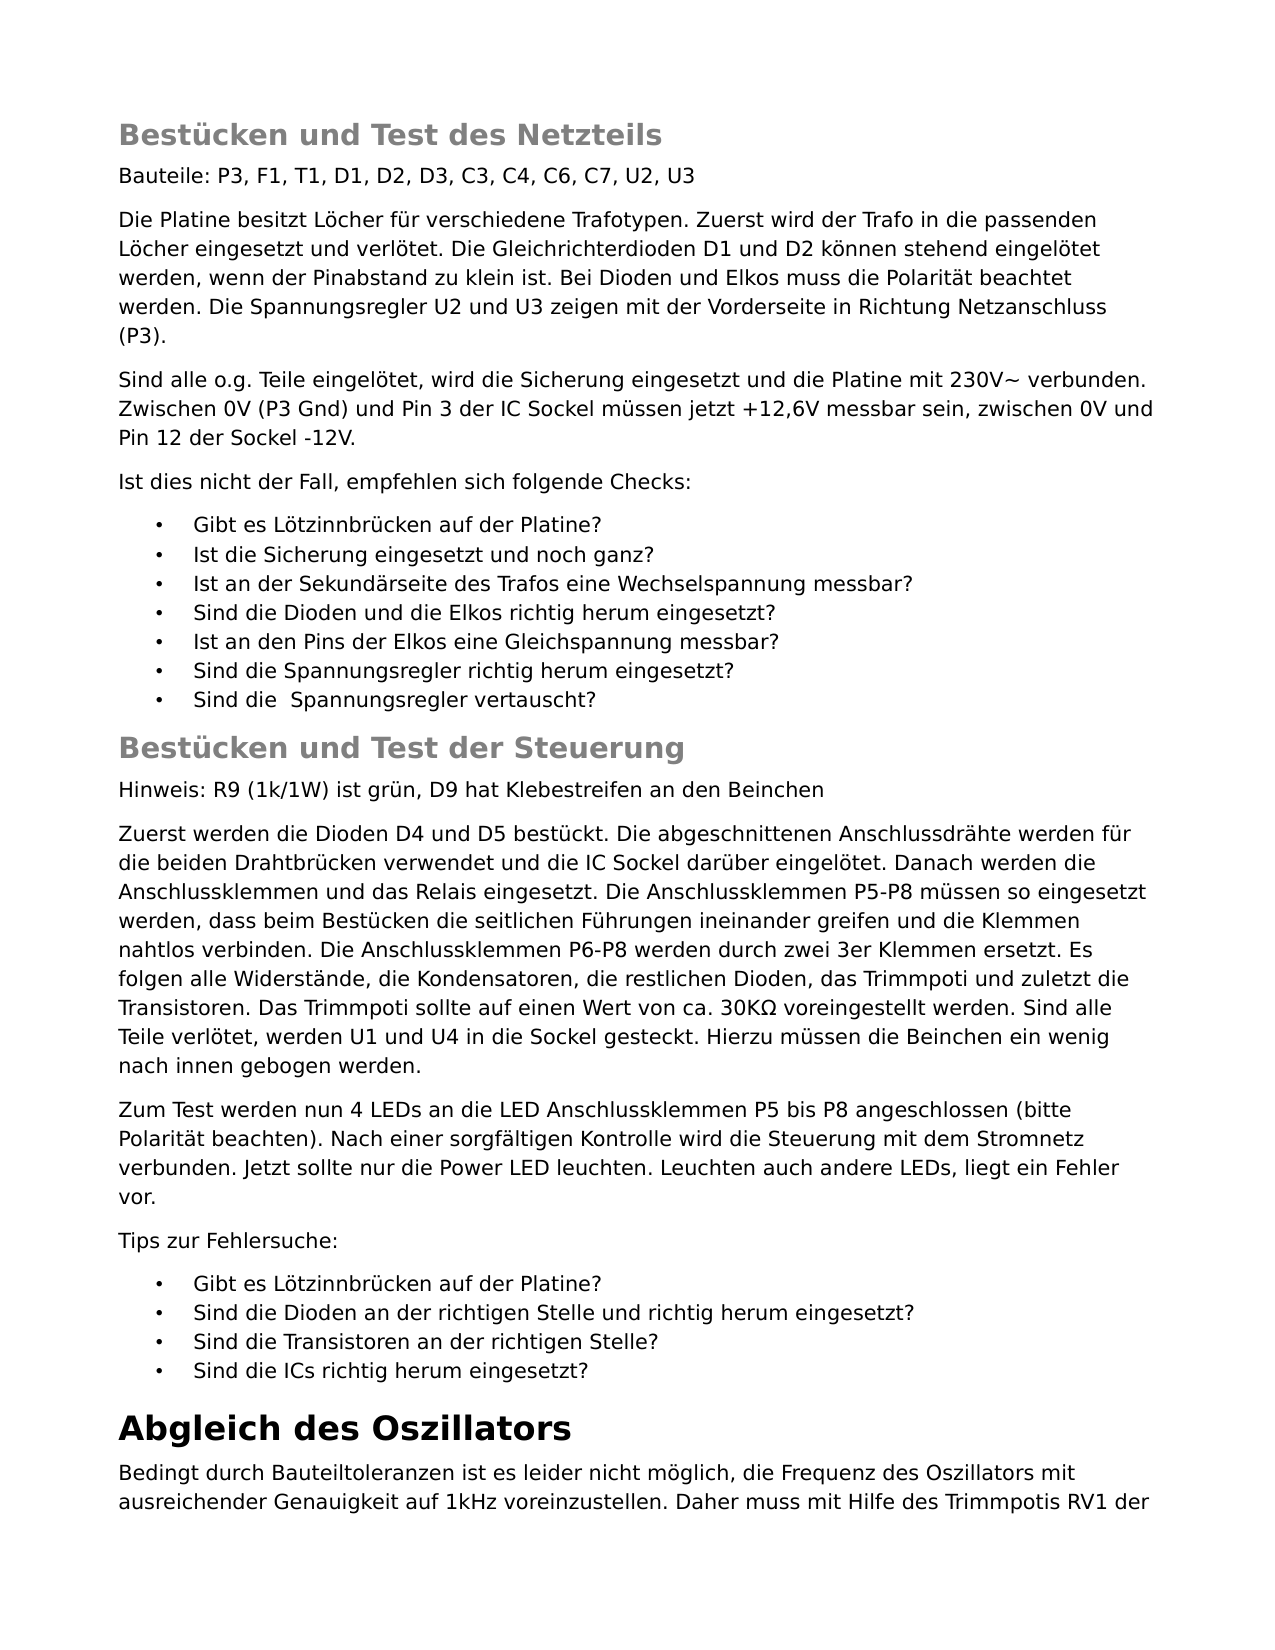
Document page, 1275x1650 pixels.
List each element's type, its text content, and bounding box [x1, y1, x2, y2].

list Sind die Spannungsregler richtig herum eingesetzt? [156, 659, 1157, 683]
text Die Platine besitzt Löcher für verschiedene Trafotypen. Zuerst wird der Trafo in die passenden Löcher eingesetzt und verlötet. Die Gleichrichterdioden D1 und D2 können stehend eingelötet werden, wenn der Pinabstand zu klein ist. Bei Dioden und Elkos muss die Polarität beachtet werden. Die Spannungsregler U2 und U3 zeigen mit der Vorderseite in Richtung Netzanschluss (P3). [118, 208, 1157, 349]
list Sind die Dioden und die Elkos richtig herum eingesetzt? [156, 601, 1157, 625]
text Sind alle o.g. Teile eingelötet, wird die Sicherung eingesetzt und die Platine mit 230V~ verbunden. Zwischen 0V (P3 Gnd) und Pin 3 der IC Sockel müssen jetzt +12,6V messbar sein, zwischen 0V und Pin 12 der Sockel -12V. [118, 368, 1157, 451]
list Sind die Transistoren an der richtigen Stelle? [156, 1330, 1157, 1355]
list Ist an den Pins der Elkos eine Gleichspannung messbar? [156, 630, 1157, 654]
list Gibt es Lötzinnbrücken auf der Platine? [156, 1272, 1157, 1297]
list Ist an der Sekundärseite des Trafos eine Wechselspannung messbar? [156, 572, 1157, 596]
list Sind die Dioden an der richtigen Stelle und richtig herum eingesetzt? [156, 1301, 1157, 1326]
subtitle Bestücken und Test des Netzteils [118, 118, 1157, 152]
list Sind die ICs richtig herum eingesetzt? [156, 1359, 1157, 1384]
list Gibt es Lötzinnbrücken auf der Platine? [156, 513, 1157, 538]
subtitle Bestücken und Test der Steuerung [118, 732, 1157, 766]
text Ist dies nicht der Fall, empfehlen sich folgende Checks: [118, 470, 1157, 494]
text Bedingt durch Bauteiltoleranzen ist es leider nicht möglich, die Frequenz des Oszillators mit ausreichender Genauigkeit auf 1kHz voreinzustellen. Daher muss mit Hilfe des Trimmpotis RV1 der [118, 1461, 1157, 1514]
list Ist die Sicherung eingesetzt und noch ganz? [156, 543, 1157, 567]
text Bauteile: P3, F1, T1, D1, D2, D3, C3, C4, C6, C7, U2, U3 [118, 164, 1157, 189]
text Hinweis: R9 (1k/1W) ist grün, D9 hat Klebestreifen an den Beinchen [118, 778, 1157, 802]
list Sind die Spannungsregler vertauscht? [156, 688, 1157, 712]
text Zum Test werden nun 4 LEDs an die LED Anschlussklemmen P5 bis P8 angeschlossen (bitte Polarität beachten). Nach einer sorgfältigen Kontrolle wird die Steuerung mit dem Stromnetz verbunden. Jetzt sollte nur die Power LED leuchten. Leuchten auch andere LEDs, liegt ein Fehler vor. [118, 1098, 1157, 1209]
text Tips zur Fehlersuche: [118, 1229, 1157, 1253]
subtitle Abgleich des Oszillators [118, 1409, 1157, 1448]
text Zuerst werden die Dioden D4 und D5 bestückt. Die abgeschnittenen Anschlussdrähte werden für die beiden Drahtbrücken verwendet und die IC Sockel darüber eingelötet. Danach werden die Anschlussklemmen und das Relais eingesetzt. Die Anschlussklemmen P5-P8 müssen so eingesetzt werden, dass beim Bestücken die seitlichen Führungen ineinander greifen und die Klemmen nahtlos verbinden. Die Anschlussklemmen P6-P8 werden durch zwei 3er Klemmen ersetzt. Es folgen alle Widerstände, die Kondensatoren, die restlichen Dioden, das Trimmpoti und zuletzt die Transistoren. Das Trimmpoti sollte auf einen Wert von ca. 30KΩ voreingestellt werden. Sind alle Teile verlötet, werden U1 und U4 in die Sockel gesteckt. Hierzu müssen die Beinchen ein wenig nach innen gebogen werden. [118, 822, 1157, 1078]
